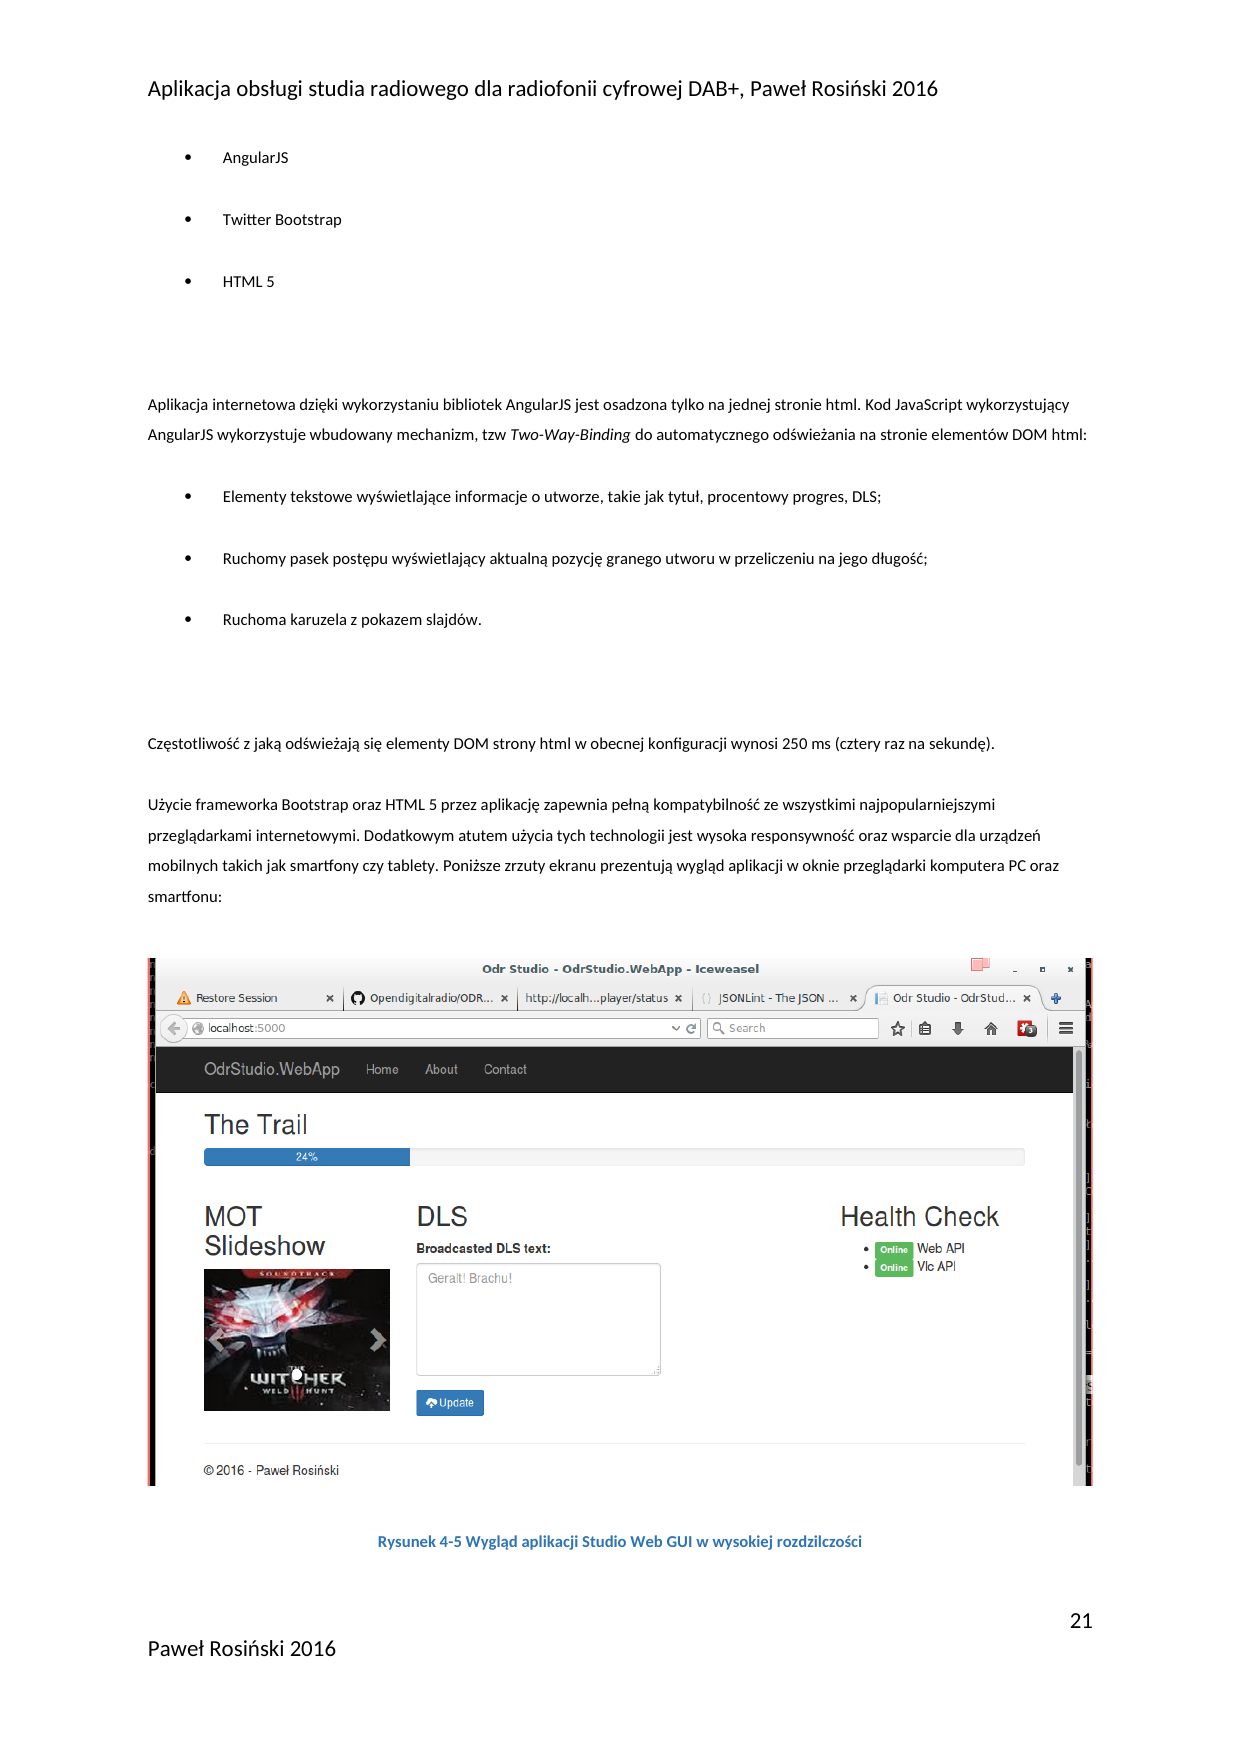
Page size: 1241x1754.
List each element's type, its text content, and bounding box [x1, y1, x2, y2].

list Elementy tekstowe wyświetlające informacje o utworze, takie jak tytuł, procentowy progres, DLS; [185, 486, 1093, 507]
list Ruchoma karuzela z pokazem slajdów. [185, 610, 1093, 630]
text Aplikacja internetowa dzięki wykorzystaniu bibliotek AngularJS jest osadzona tylko na jednej stronie html. Kod JavaScript wykorzystujący AngularJS wykorzystuje wbudowany mechanizm, tzw Two-Way-Binding do automatycznego odświeżania na stronie elementów DOM html: [148, 394, 1093, 445]
text Użycie frameworka Bootstrap oraz HTML 5 przez aplikację zapewnia pełną kompatybilność ze wszystkimi najpopularniejszymi przeglądarkami internetowymi. Dodatkowym atutem użycia tych technologii jest wysoka responsywność oraz wsparcie dla urządzeń mobilnych takich jak smartfony czy tablety. Poniższe zrzuty ekranu prezentują wygląd aplikacji w oknie przeglądarki komputera PC oraz smartfonu: [148, 795, 1093, 906]
list HTML 5 [185, 271, 1093, 291]
list AngularJS [185, 148, 1093, 168]
list Ruchomy pasek postępu wyświetlający aktualną pozycję granego utworu w przeliczeniu na jego długość; [185, 548, 1093, 568]
text Częstotliwość z jaką odświeżają się elementy DOM strony html w obecnej konfiguracji wynosi 250 ms (cztery raz na sekundę). [148, 733, 1093, 753]
text Rysunek 4‑5 Wygląd aplikacji Studio Web GUI w wysokiej rozdzilczości [148, 1531, 1093, 1551]
list Twitter Bootstrap [185, 209, 1093, 229]
